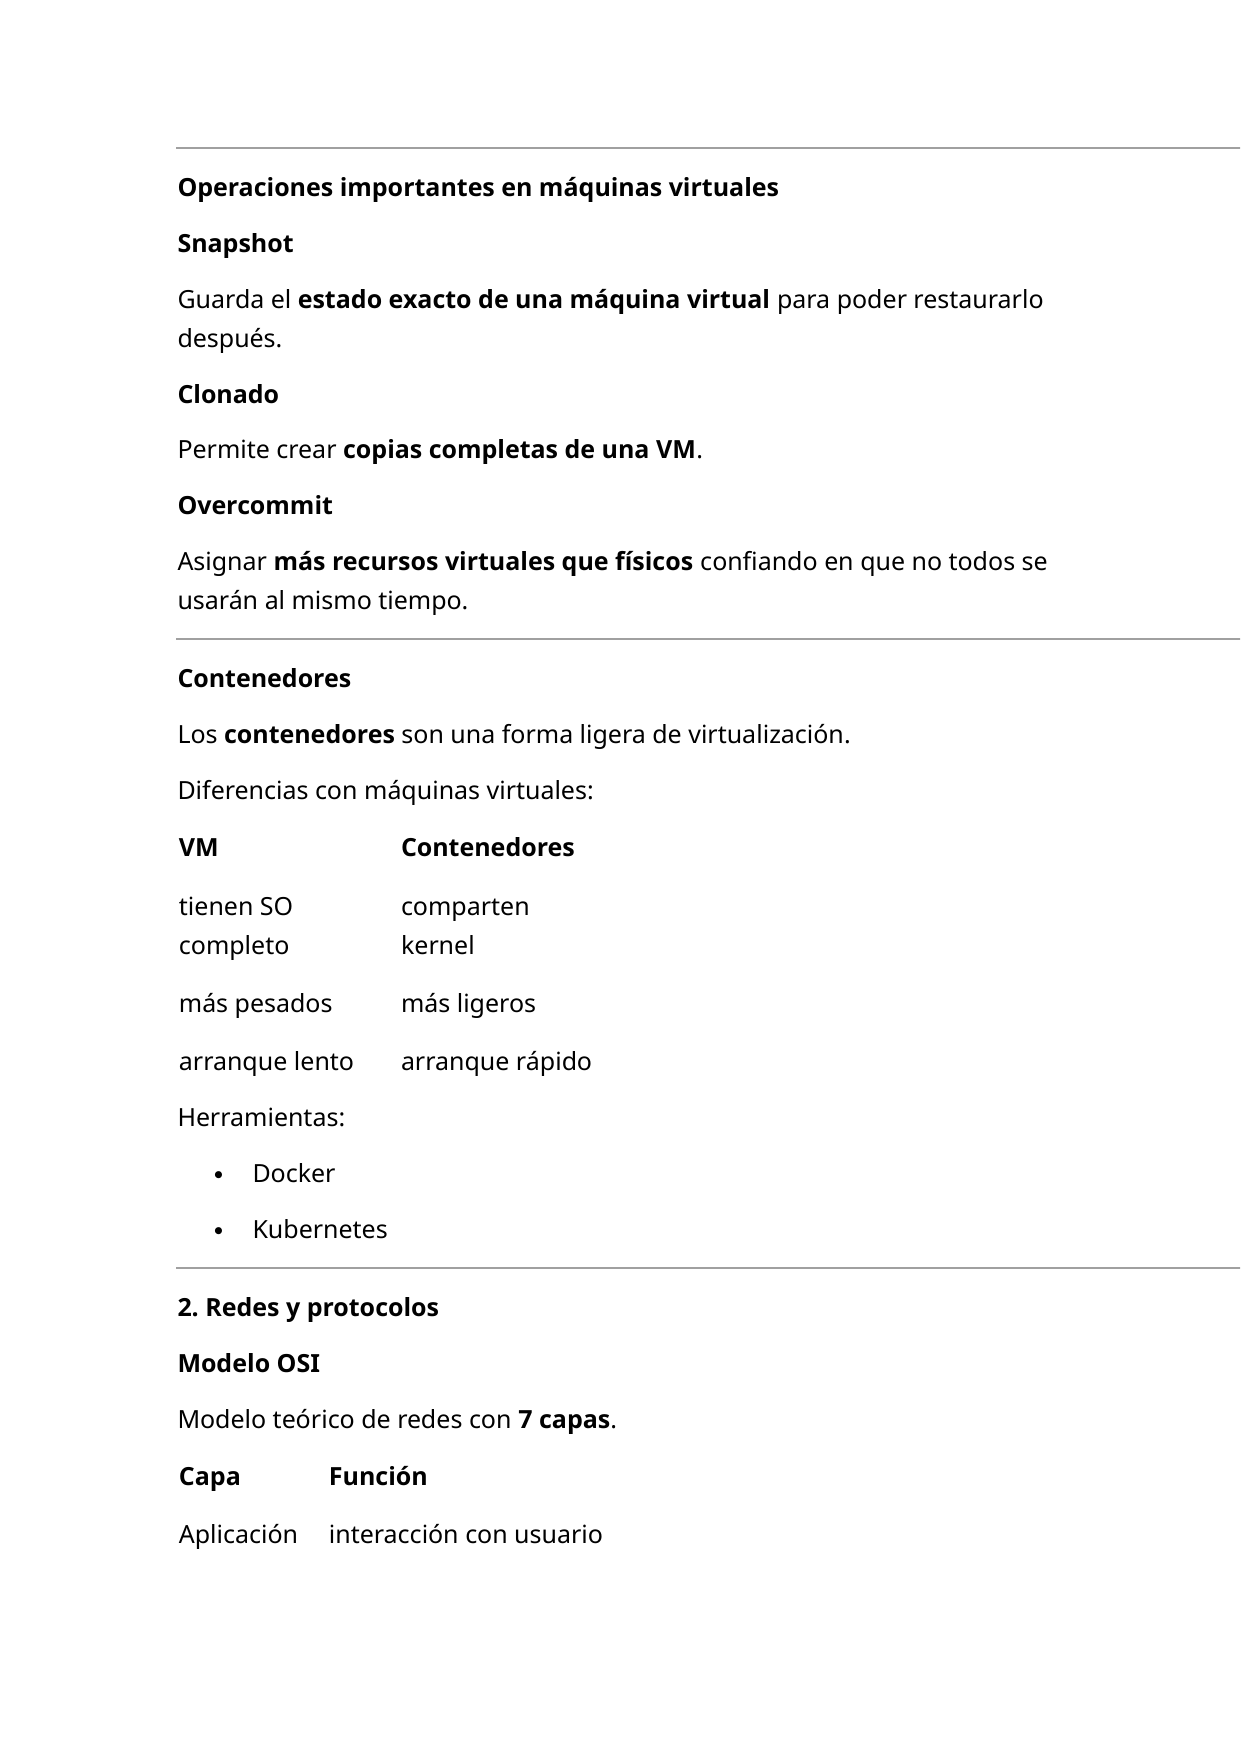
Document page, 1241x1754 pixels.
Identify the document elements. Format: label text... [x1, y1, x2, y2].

table_header VM [177, 829, 399, 887]
table_cell más pesados [177, 984, 399, 1042]
text Herramientas: [177, 1100, 1063, 1134]
text Guarda el estado exacto de una máquina virtual para poder restaurarlo después. [177, 281, 1063, 354]
text Contenedores [177, 661, 1063, 695]
table_header Capa [177, 1457, 327, 1515]
table_cell tienen SO completo [177, 887, 399, 984]
text Modelo teórico de redes con 7 capas. [177, 1401, 1063, 1435]
table_header Función [327, 1457, 656, 1515]
table_cell más ligeros [399, 984, 597, 1042]
table_cell comparten kernel [399, 887, 597, 984]
list Kubernetes [215, 1212, 1063, 1246]
text Diferencias con máquinas virtuales: [177, 773, 1063, 807]
text Overcommit [177, 488, 1063, 522]
text Permite crear copias completas de una VM. [177, 432, 1063, 466]
table_header Contenedores [399, 829, 597, 887]
text 2. Redes y protocolos [177, 1290, 1063, 1324]
table_cell Aplicación [177, 1515, 327, 1573]
text Asignar más recursos virtuales que físicos confiando en que no todos se usarán al mismo tiempo. [177, 544, 1063, 617]
text Los contenedores son una forma ligera de virtualización. [177, 717, 1063, 751]
table_cell arranque rápido [399, 1042, 597, 1100]
text Operaciones importantes en máquinas virtuales [177, 170, 1063, 204]
table_cell interacción con usuario [327, 1515, 656, 1573]
table_cell arranque lento [177, 1042, 399, 1100]
text Clonado [177, 376, 1063, 410]
text Modelo OSI [177, 1346, 1063, 1379]
list Docker [215, 1156, 1063, 1190]
text Snapshot [177, 226, 1063, 259]
